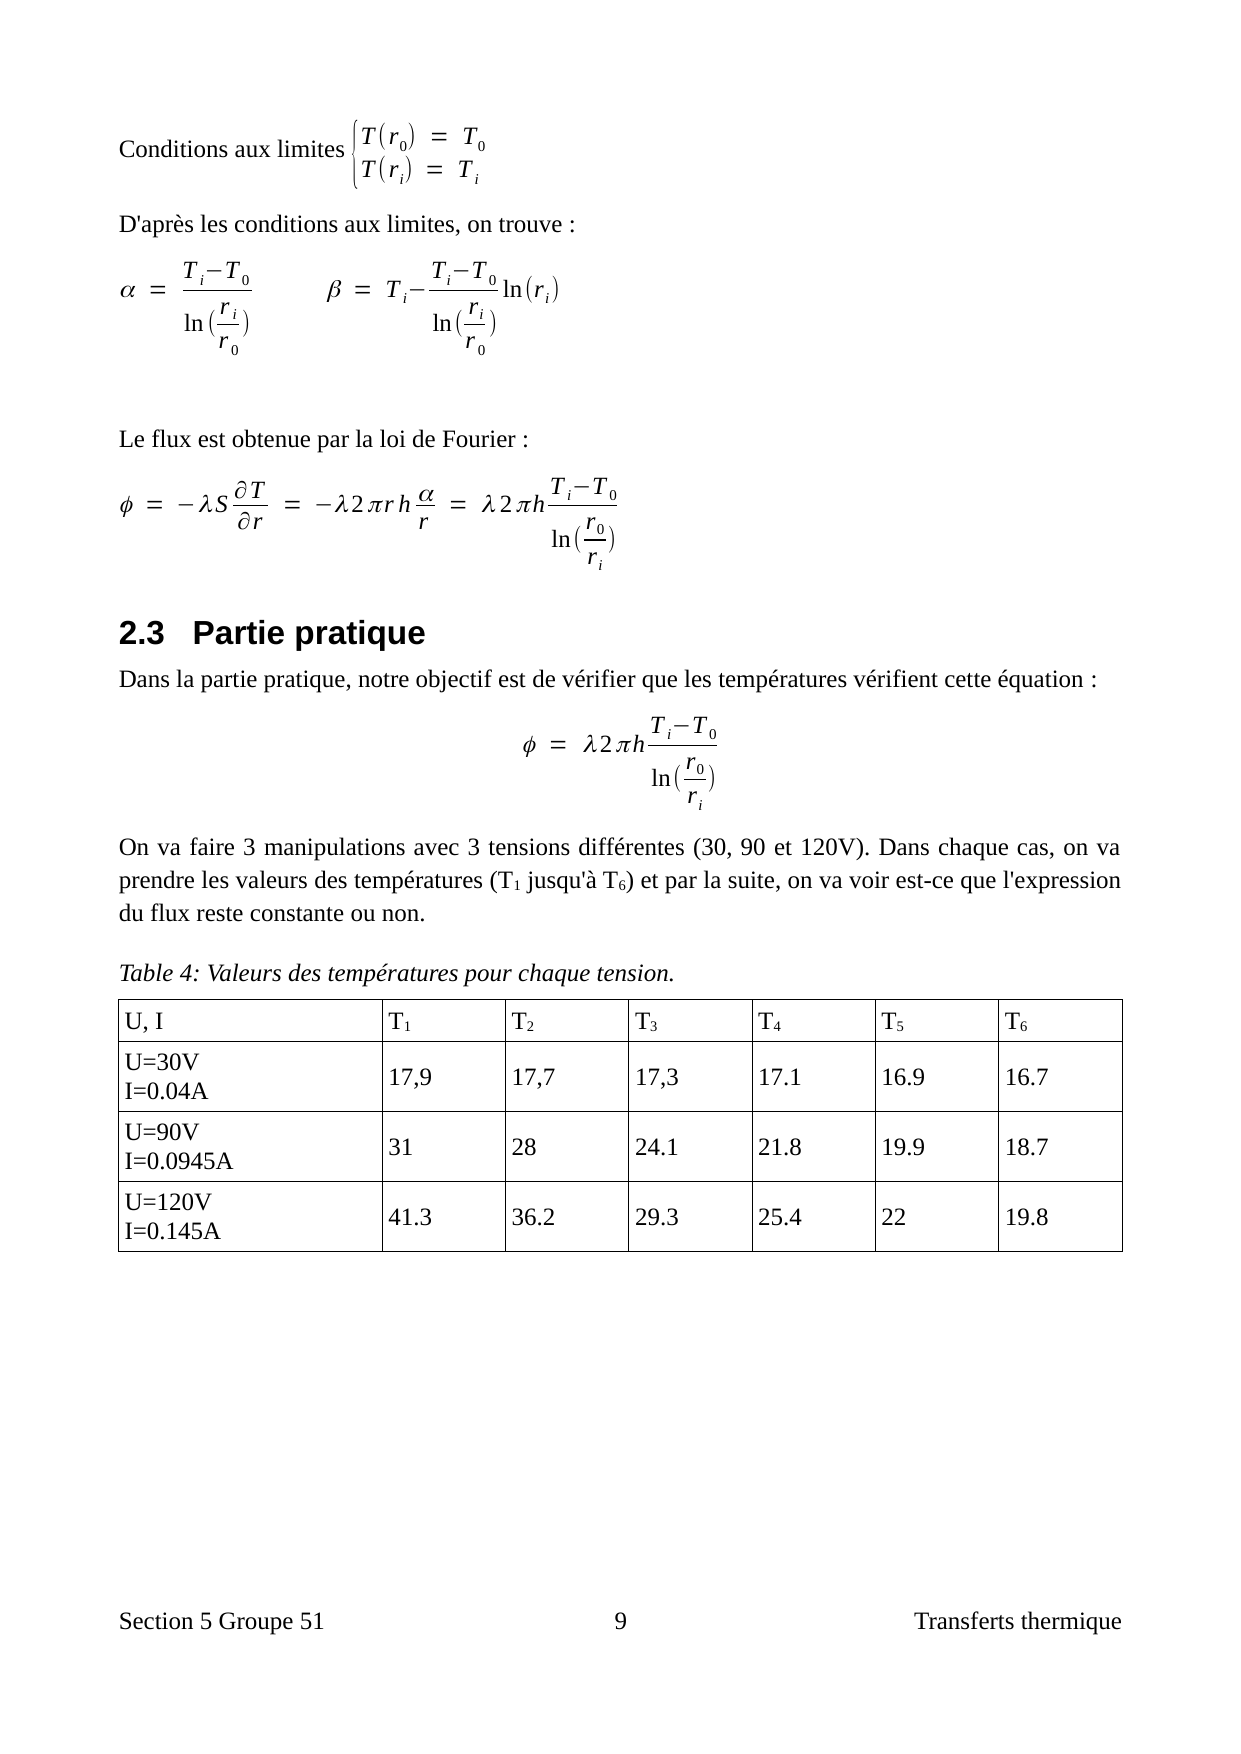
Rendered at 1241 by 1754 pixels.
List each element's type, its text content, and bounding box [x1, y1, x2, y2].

table_header T4 [753, 1000, 875, 1041]
text Dans la partie pratique, notre objectif est de vérifier que les températures vérifient cette équation : [118, 664, 1122, 693]
table_cell 17,7 [506, 1042, 628, 1111]
table_cell 17.1 [753, 1042, 875, 1111]
table_cell 31 [383, 1112, 505, 1181]
table_cell U=120V I=0.145A [119, 1182, 382, 1251]
table_cell 24.1 [629, 1112, 752, 1181]
table_cell 21.8 [753, 1112, 875, 1181]
table_header T3 [629, 1000, 752, 1041]
text Conditions aux limites [118, 118, 1122, 190]
table_header T6 [999, 1000, 1122, 1041]
table_cell U=90V I=0.0945A [119, 1112, 382, 1181]
table_cell 19.8 [999, 1182, 1122, 1251]
table_cell 16.9 [876, 1042, 998, 1111]
table_header T5 [876, 1000, 998, 1041]
text Le flux est obtenue par la loi de Fourier : [118, 424, 1122, 453]
table_cell 17,9 [383, 1042, 505, 1111]
text On va faire 3 manipulations avec 3 tensions différentes (30, 90 et 120V). Dans chaque cas, on va prendre les valeurs des températures (T1 jusqu'à T6) et par la suite, on va voir est-ce que l'expression du flux reste constante ou non. [118, 832, 1122, 927]
table_cell 22 [876, 1182, 998, 1251]
table_header T1 [383, 1000, 505, 1041]
table_cell 18.7 [999, 1112, 1122, 1181]
table_cell 28 [506, 1112, 628, 1181]
table_cell U=30V I=0.04A [119, 1042, 382, 1111]
table_cell 36.2 [506, 1182, 628, 1251]
table_cell 25.4 [753, 1182, 875, 1251]
table_cell 16.7 [999, 1042, 1122, 1111]
subtitle Partie pratique [118, 613, 1122, 652]
text Table 4: Valeurs des températures pour chaque tension. [118, 958, 1122, 987]
table_cell 17,3 [629, 1042, 752, 1111]
table_cell 41.3 [383, 1182, 505, 1251]
table_cell 19.9 [876, 1112, 998, 1181]
table_cell 29.3 [629, 1182, 752, 1251]
table_header T2 [506, 1000, 628, 1041]
table_header U, I [119, 1000, 382, 1041]
text D'après les conditions aux limites, on trouve : [118, 209, 1122, 238]
